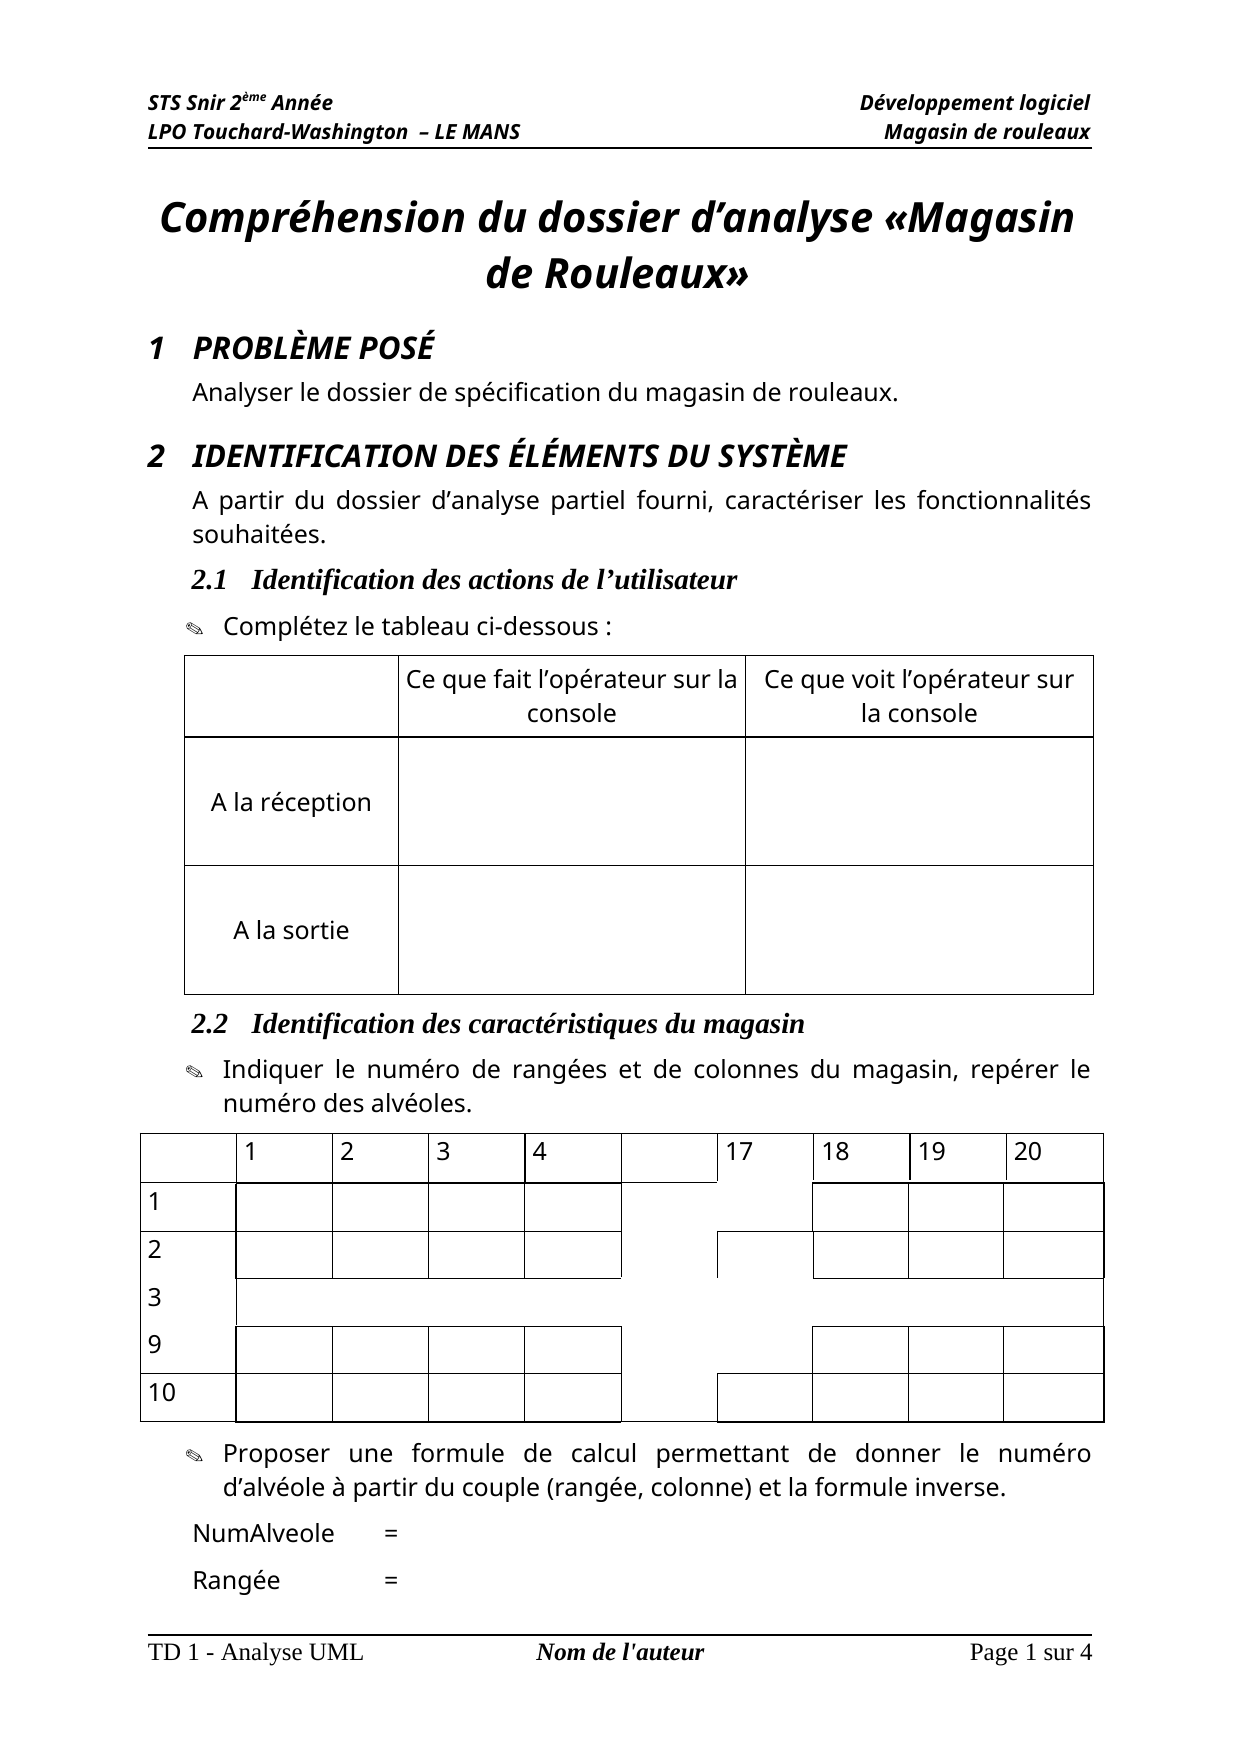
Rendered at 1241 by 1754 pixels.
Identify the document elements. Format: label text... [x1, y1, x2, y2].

text Analyser le dossier de spécification du magasin de rouleaux. [192, 375, 1092, 409]
list Complétez le tableau ci-dessous : [185, 608, 1092, 642]
table_header [525, 1327, 621, 1373]
table_cell [429, 1374, 524, 1421]
subtitle Problème Posé [148, 326, 1092, 368]
table_cell [429, 1279, 525, 1326]
table_cell [746, 866, 1093, 994]
table_header 18 [814, 1134, 910, 1182]
table_cell [525, 1374, 621, 1421]
table_cell [399, 866, 745, 994]
table_header 9 [141, 1326, 235, 1373]
table_cell [237, 1232, 332, 1278]
table_cell [622, 1326, 717, 1421]
table_cell [910, 1279, 1006, 1326]
table_cell 3 [141, 1278, 236, 1326]
table_header [813, 1184, 908, 1231]
table_header [333, 1327, 428, 1373]
table_header [237, 1184, 332, 1231]
table_cell [525, 1278, 814, 1326]
table_header [525, 1184, 621, 1231]
table_header [622, 1134, 717, 1182]
table_cell [813, 1374, 908, 1421]
list Proposer une formule de calcul permettant de donner le numéro d’alvéole à partir du couple (rangée, colonne) et la formule inverse. [185, 1436, 1092, 1504]
table_header 2 [333, 1134, 428, 1182]
table_header [141, 1134, 236, 1182]
table_header 17 [718, 1134, 814, 1182]
table_header 4 [526, 1134, 621, 1182]
table_header [237, 1327, 332, 1373]
table_cell [333, 1279, 429, 1326]
table_cell [909, 1374, 1003, 1421]
table_header [1004, 1184, 1103, 1231]
table_cell 2 [141, 1232, 235, 1278]
table_header [429, 1327, 524, 1373]
table_cell [621, 1183, 717, 1278]
text Rangée = [192, 1563, 1092, 1597]
table_cell [746, 738, 1093, 865]
text NumAlveole = [192, 1516, 1092, 1550]
table_cell [429, 1232, 524, 1278]
table_cell [1004, 1374, 1103, 1421]
table_cell [1006, 1279, 1103, 1326]
subtitle Identification des actions de l’utilisateur [191, 563, 1092, 596]
text Compréhension du dossier d’analyse «Magasin de Rouleaux» [148, 187, 1092, 301]
table_cell [718, 1232, 813, 1278]
table_cell [1004, 1232, 1103, 1278]
table_cell [814, 1279, 910, 1326]
subtitle Identification des éléments du système [148, 434, 1092, 476]
table_header 19 [910, 1134, 1006, 1182]
table_header 3 [429, 1134, 524, 1182]
table_header [718, 1326, 812, 1373]
table_header 1 [237, 1134, 332, 1182]
table_header 1 [141, 1183, 236, 1231]
text A partir du dossier d’analyse partiel fourni, caractériser les fonctionnalités souhaitées. [192, 483, 1092, 551]
table_cell [909, 1232, 1003, 1278]
table_cell [333, 1374, 428, 1421]
table_cell [525, 1232, 621, 1278]
table_cell [718, 1374, 812, 1421]
table_header [429, 1184, 524, 1231]
list Indiquer le numéro de rangées et de colonnes du magasin, repérer le numéro des alvéoles. [185, 1052, 1092, 1120]
table_header [718, 1182, 812, 1231]
table_header [1004, 1327, 1103, 1373]
table_cell A la sortie [185, 866, 398, 994]
table_cell [237, 1374, 332, 1421]
table_header [185, 656, 398, 736]
table_header [333, 1184, 428, 1231]
table_cell [399, 738, 745, 865]
table_cell [333, 1232, 428, 1278]
table_header Ce que fait l’opérateur sur la console [399, 656, 745, 736]
table_cell 10 [141, 1374, 235, 1421]
table_header [909, 1184, 1003, 1231]
table_cell [236, 1279, 332, 1326]
table_cell [814, 1232, 908, 1278]
table_cell A la réception [185, 738, 398, 865]
table_header [813, 1327, 908, 1373]
table_header Ce que voit l’opérateur sur la console [746, 656, 1093, 736]
table_header [909, 1327, 1003, 1373]
subtitle Identification des caractéristiques du magasin [191, 1007, 1092, 1039]
table_header 20 [1006, 1134, 1103, 1182]
